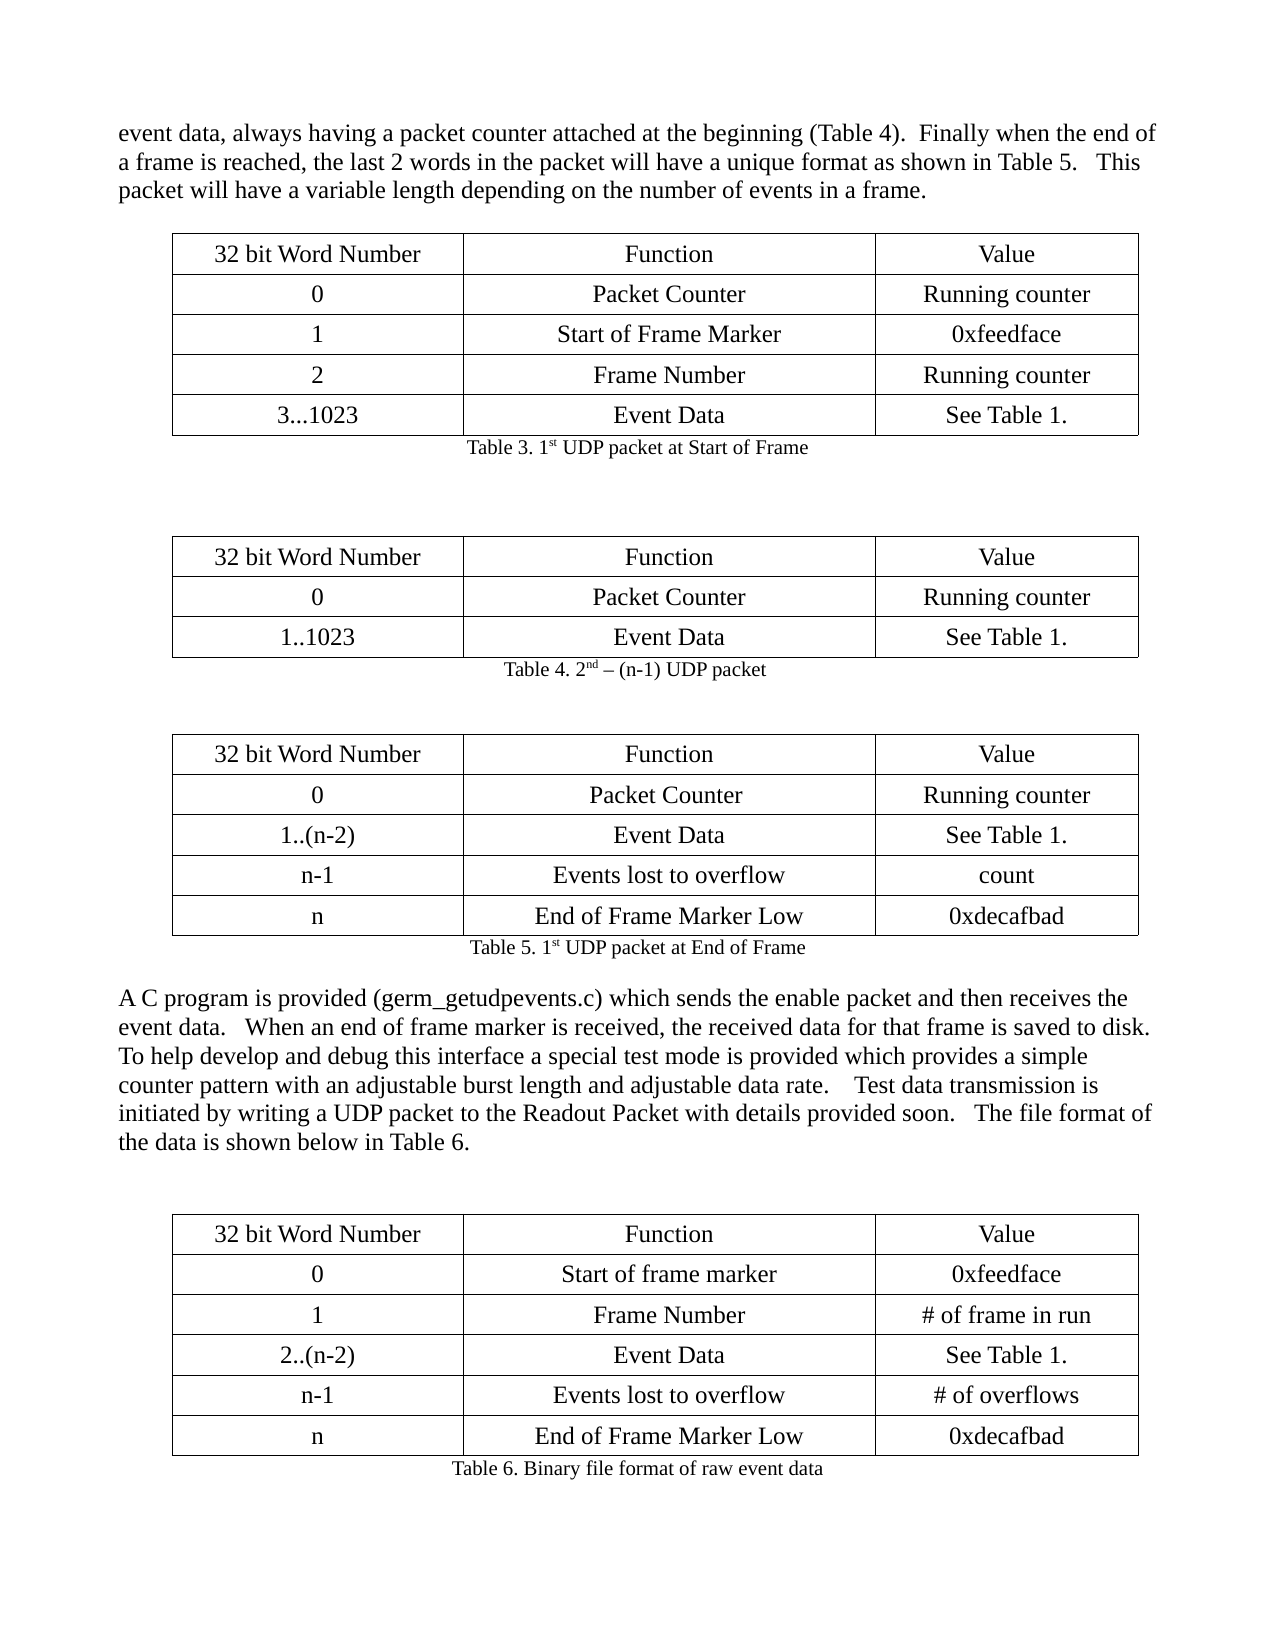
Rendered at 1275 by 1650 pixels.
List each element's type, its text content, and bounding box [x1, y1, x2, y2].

text Table 5. 1st UDP packet at End of Frame [118, 935, 1157, 959]
table_cell 0 [173, 1255, 463, 1294]
text event data, always having a packet counter attached at the beginning (Table 4). Finally when the end of a frame is reached, the last 2 words in the packet will have a unique format as shown in Table 5. This packet will have a variable length depending on the number of events in a frame. [118, 118, 1157, 204]
table_cell Events lost to overflow [464, 1376, 875, 1415]
text A C program is provided (germ_getudpevents.c) which sends the enable packet and then receives the event data. When an end of frame marker is received, the received data for that frame is saved to disk. To help develop and debug this interface a special test mode is provided which provides a simple counter pattern with an adjustable burst length and adjustable data rate. Test data transmission is initiated by writing a UDP packet to the Readout Packet with details provided soon. The file format of the data is shown below in Table 6. [118, 983, 1157, 1156]
table_cell Frame Number [464, 1295, 875, 1334]
text Table 3. 1st UDP packet at Start of Frame [118, 435, 1157, 459]
table_cell # of overflows [876, 1376, 1138, 1415]
table_cell n [173, 1416, 463, 1455]
table_cell 2 [173, 355, 463, 394]
table_header Function [464, 1215, 875, 1254]
table_cell Running counter [876, 775, 1138, 814]
table_cell 3...1023 [173, 395, 463, 435]
text Table 4. 2nd – (n-1) UDP packet [118, 657, 1157, 681]
table_header Function [464, 234, 875, 273]
table_cell Event Data [464, 815, 875, 854]
table_cell See Table 1. [876, 815, 1138, 854]
table_cell Packet Counter [464, 577, 875, 616]
table_cell Running counter [876, 355, 1138, 394]
table_cell See Table 1. [876, 617, 1138, 657]
table_header Function [464, 537, 875, 576]
text Table 6. Binary file format of raw event data [118, 1455, 1157, 1479]
table_cell 0 [173, 775, 463, 814]
table_cell See Table 1. [876, 395, 1138, 435]
table_header Value [876, 234, 1138, 273]
table_header 32 bit Word Number [173, 234, 463, 273]
table_cell 0 [173, 577, 463, 616]
table_cell # of frame in run [876, 1295, 1138, 1334]
table_cell Frame Number [464, 355, 875, 394]
table_header Value [876, 537, 1138, 576]
table_cell 1..(n-2) [173, 815, 463, 854]
table_cell 1 [173, 1295, 463, 1334]
table_cell Event Data [464, 617, 875, 657]
table_header 32 bit Word Number [173, 537, 463, 576]
table_cell 0 [173, 275, 463, 314]
table_cell Start of Frame Marker [464, 315, 875, 354]
table_cell 0xfeedface [876, 315, 1138, 354]
table_cell See Table 1. [876, 1335, 1138, 1375]
table_header 32 bit Word Number [173, 735, 463, 774]
table_cell 1..1023 [173, 617, 463, 657]
table_cell Packet Counter [464, 775, 875, 814]
table_cell Running counter [876, 275, 1138, 314]
table_header Value [876, 1215, 1138, 1254]
table_header Function [464, 735, 875, 774]
table_cell n-1 [173, 1376, 463, 1415]
table_header Value [876, 735, 1138, 774]
table_cell count [876, 856, 1138, 895]
table_cell End of Frame Marker Low [464, 1416, 875, 1455]
table_cell Packet Counter [464, 275, 875, 314]
table_header 32 bit Word Number [173, 1215, 463, 1254]
table_cell Event Data [464, 1335, 875, 1375]
table_cell 1 [173, 315, 463, 354]
table_cell n-1 [173, 856, 463, 895]
table_cell 0xdecafbad [876, 896, 1138, 935]
table_cell Start of frame marker [464, 1255, 875, 1294]
table_cell n [173, 896, 463, 935]
table_cell 0xfeedface [876, 1255, 1138, 1294]
table_cell Running counter [876, 577, 1138, 616]
table_cell 2..(n-2) [173, 1335, 463, 1375]
table_cell 0xdecafbad [876, 1416, 1138, 1455]
table_cell Events lost to overflow [464, 856, 875, 895]
table_cell End of Frame Marker Low [464, 896, 875, 935]
table_cell Event Data [464, 395, 875, 435]
